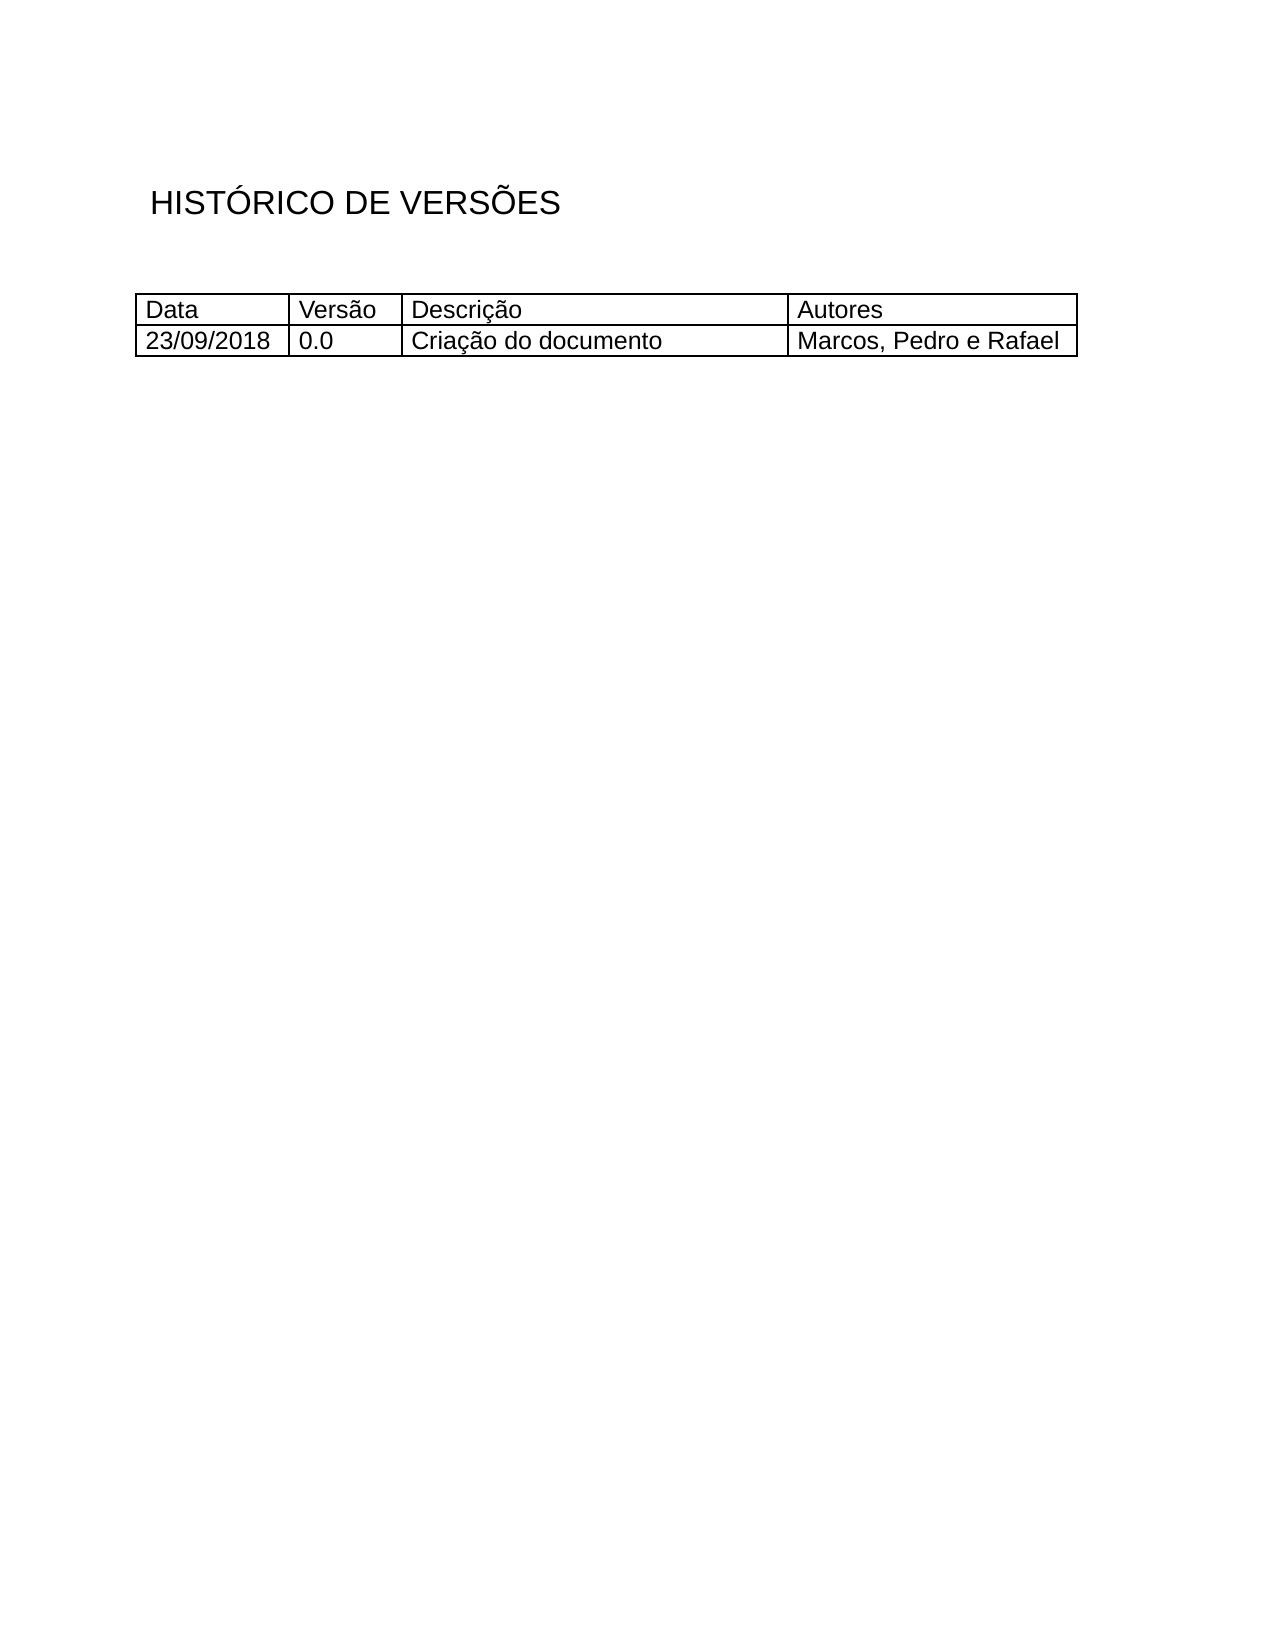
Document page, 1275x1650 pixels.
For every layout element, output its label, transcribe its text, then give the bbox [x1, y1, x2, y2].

table_header Autores [789, 295, 1076, 324]
table_header Data [137, 295, 288, 324]
table_header Versão [290, 295, 401, 324]
table_header Descrição [403, 295, 787, 324]
table_cell 23/09/2018 [137, 326, 288, 355]
table_cell 0.0 [290, 326, 401, 355]
table_cell Marcos, Pedro e Rafael [789, 326, 1076, 355]
text HISTÓRICO DE VERSÕES [150, 183, 1125, 221]
table_cell Criação do documento [403, 326, 787, 355]
